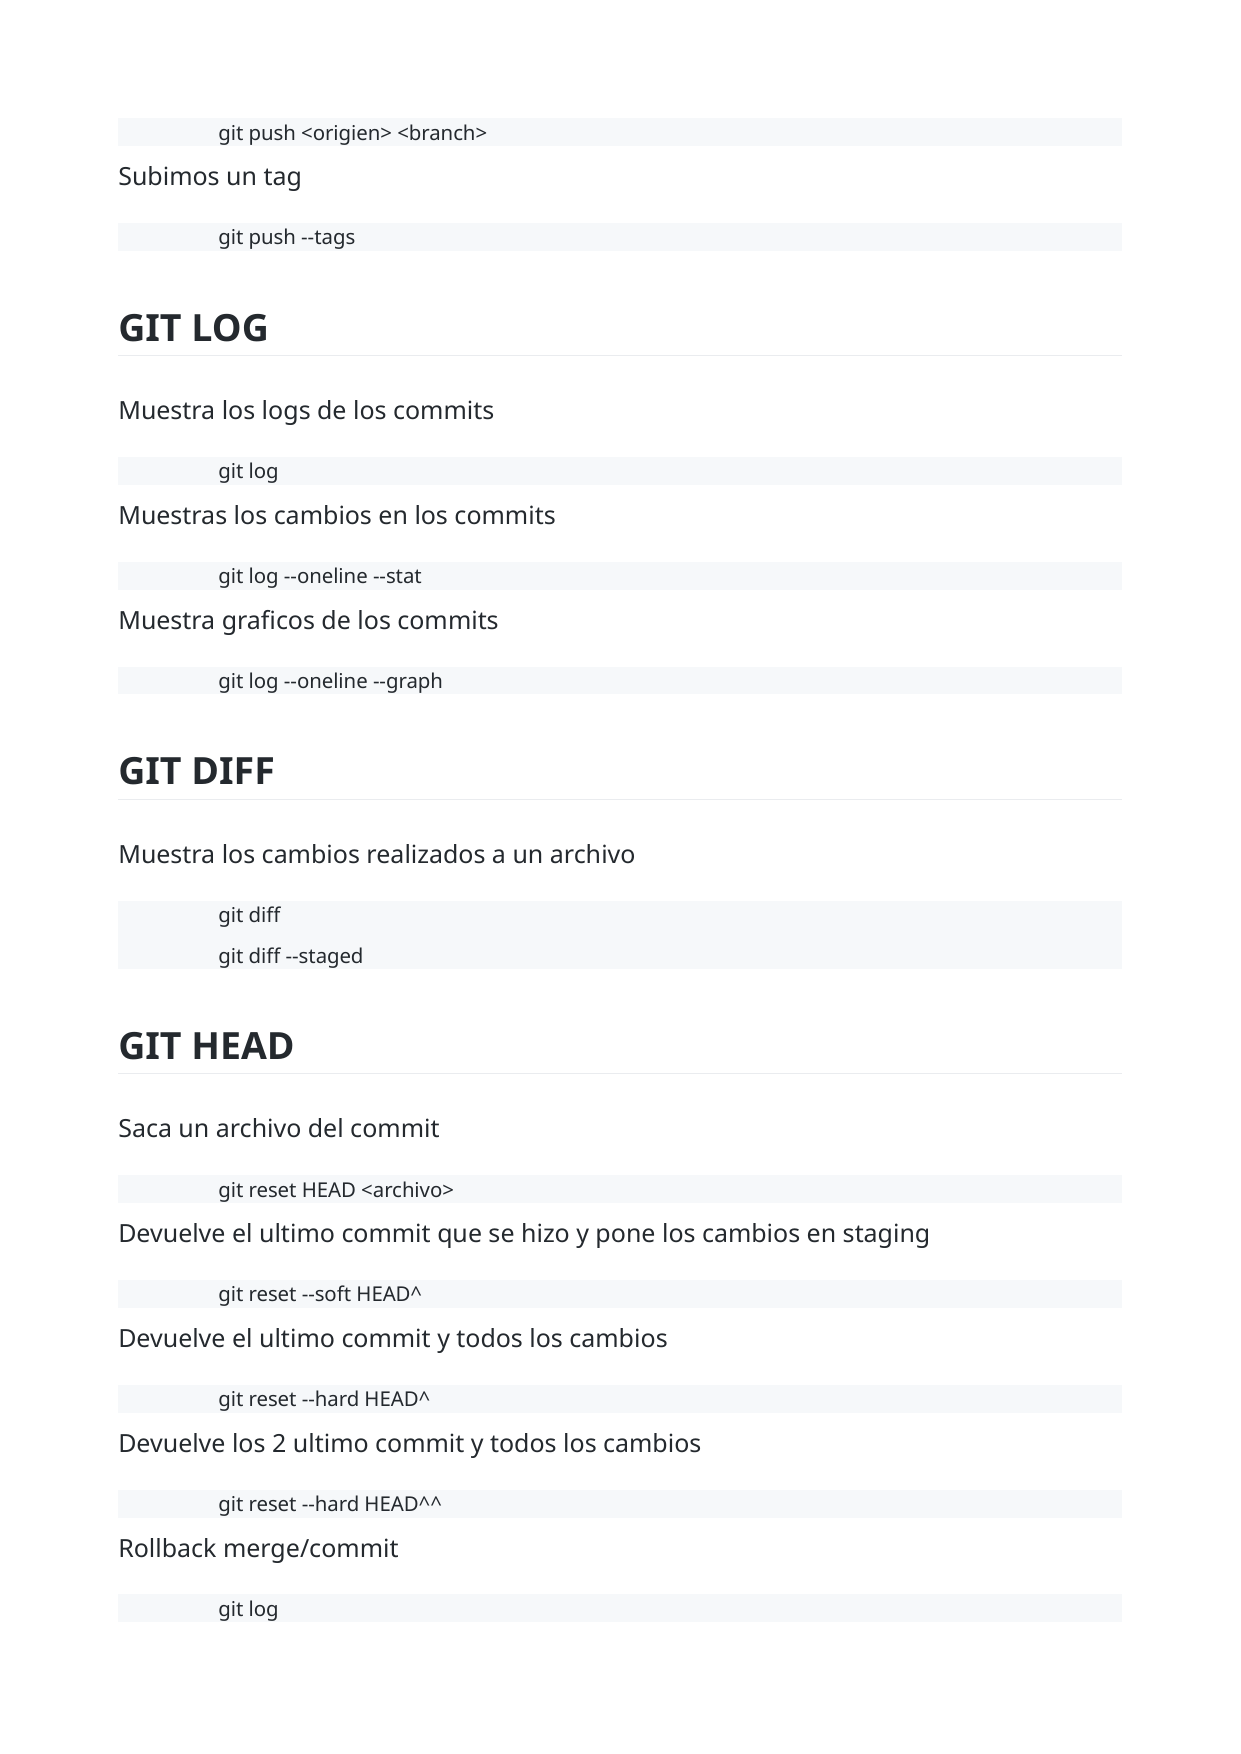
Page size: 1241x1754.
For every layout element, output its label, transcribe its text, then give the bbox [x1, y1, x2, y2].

subtitle GIT LOG [118, 301, 1122, 355]
text git log [118, 1594, 1122, 1622]
text Muestra los logs de los commits [118, 393, 1122, 427]
subtitle GIT DIFF [118, 745, 1122, 799]
text Devuelve el ultimo commit que se hizo y pone los cambios en staging [118, 1216, 1122, 1250]
text git log --oneline --graph [118, 667, 1122, 694]
text Muestra los cambios realizados a un archivo [118, 836, 1122, 871]
text git reset HEAD <archivo> [118, 1175, 1122, 1203]
text Subimos un tag [118, 159, 1122, 193]
text Devuelve el ultimo commit y todos los cambios [118, 1321, 1122, 1355]
text Muestras los cambios en los commits [118, 498, 1122, 532]
text git reset --hard HEAD^^ [118, 1490, 1122, 1518]
text git push <origien> <branch> [118, 118, 1122, 146]
text Devuelve los 2 ultimo commit y todos los cambios [118, 1426, 1122, 1459]
text git diff --staged [118, 941, 1122, 969]
text Rollback merge/commit [118, 1530, 1122, 1564]
text git log [118, 457, 1122, 485]
text git reset --hard HEAD^ [118, 1385, 1122, 1413]
text Muestra graficos de los commits [118, 602, 1122, 636]
text git push --tags [118, 223, 1122, 251]
text git reset --soft HEAD^ [118, 1280, 1122, 1308]
text git log --oneline --stat [118, 562, 1122, 590]
text Saca un archivo del commit [118, 1111, 1122, 1145]
subtitle GIT HEAD [118, 1019, 1122, 1073]
text git diff [118, 901, 1122, 929]
